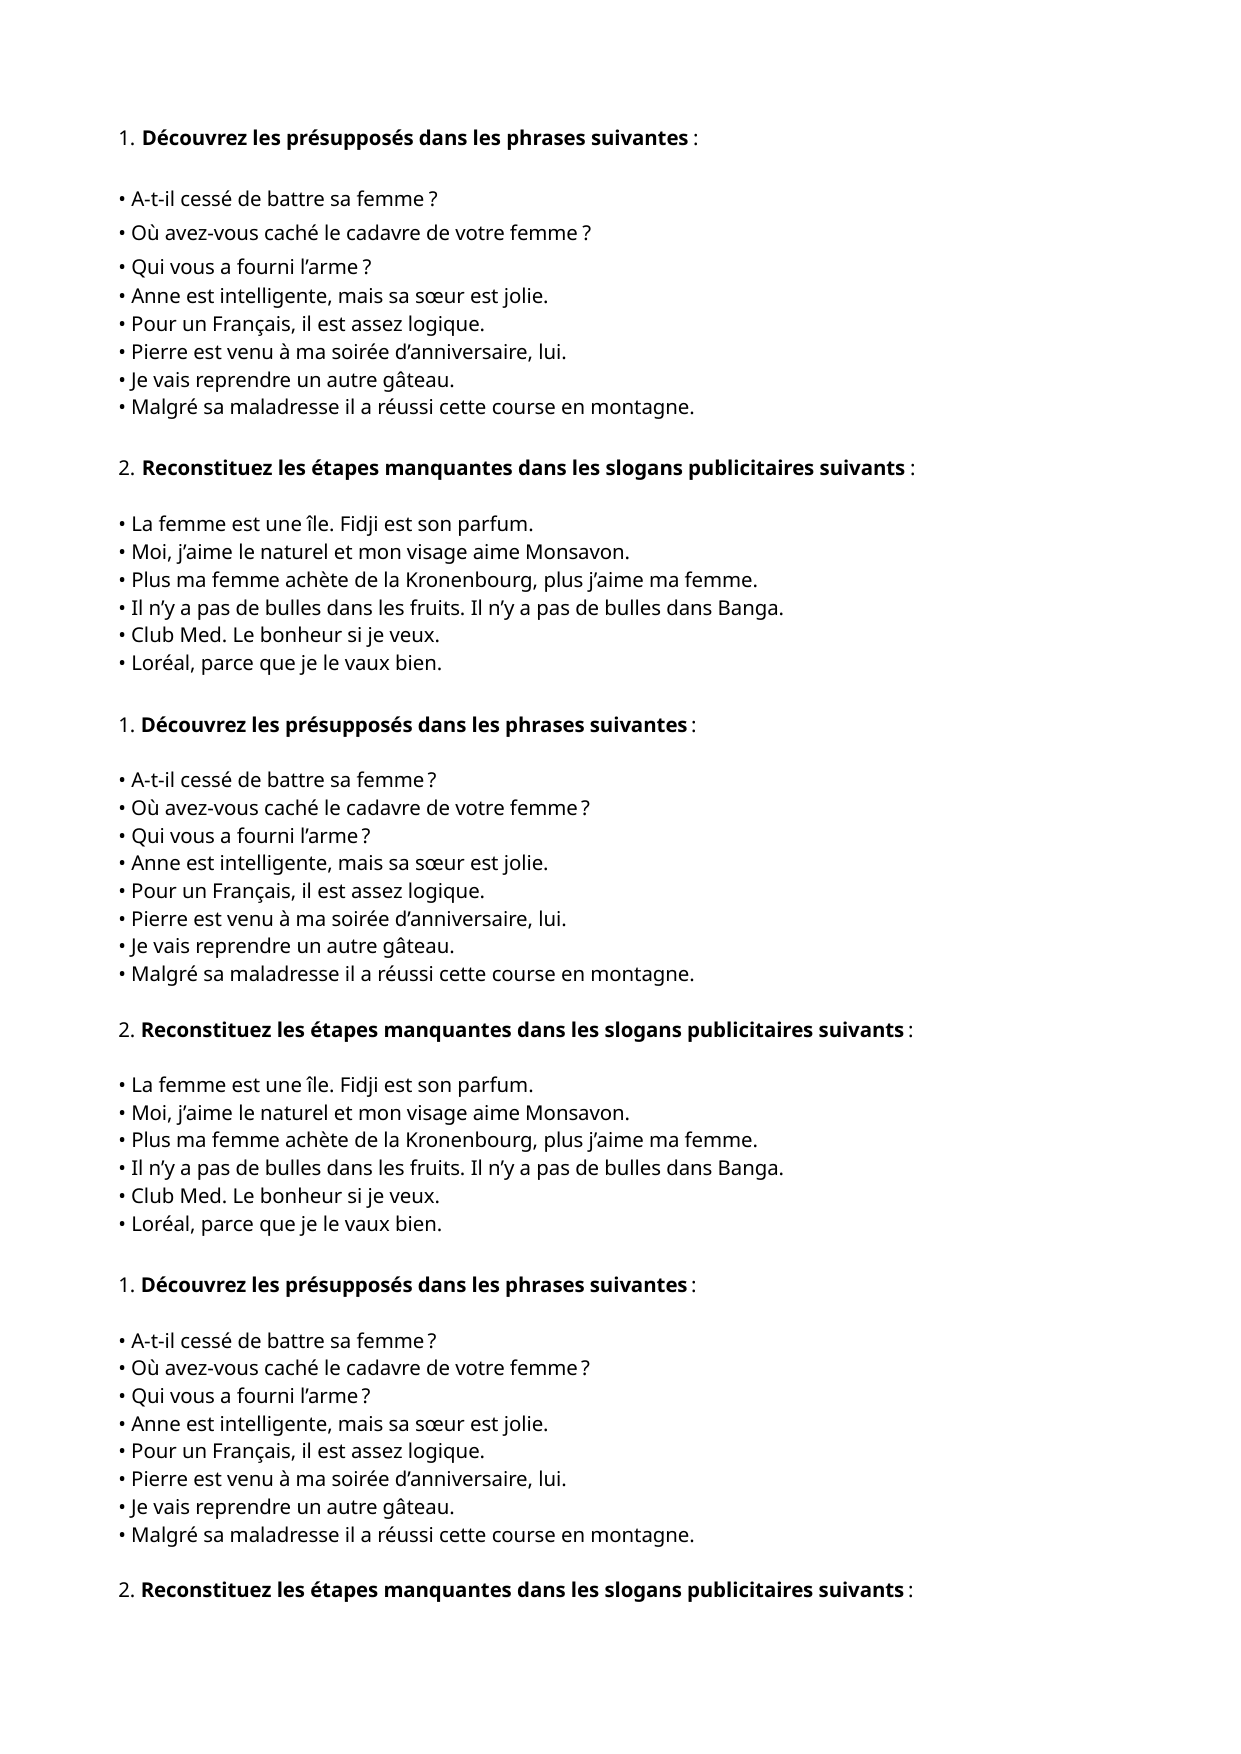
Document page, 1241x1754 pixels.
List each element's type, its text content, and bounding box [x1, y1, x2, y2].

text 1. Découvrez les présupposés dans les phrases suivantes : • A-t-il cessé de battre sa femme ? • Où avez-vous caché le cadavre de votre femme ? • Qui vous a fourni l’arme ? • Anne est intelligente, mais sa sœur est jolie. • Pour un Français, il est assez logique. • Pierre est venu à ma soirée d’anniversaire, lui. • Je vais reprendre un autre gâteau. • Malgré sa maladresse il a réussi cette course en montagne. 2. Reconstituez les étapes manquantes dans les slogans publicitaires suivants : • La femme est une île. Fidji est son parfum. • Moi, j’aime le naturel et mon visage aime Monsavon. • Plus ma femme achète de la Kronenbourg, plus j’aime ma femme. • Il n’y a pas de bulles dans les fruits. Il n’y a pas de bulles dans Banga. • Club Med. Le bonheur si je veux. • Loréal, parce que je le vaux bien. [118, 710, 1122, 1237]
text 1. Découvrez les présupposés dans les phrases suivantes : • A-t-il cessé de battre sa femme ? • Où avez-vous caché le cadavre de votre femme ? • Qui vous a fourni l’arme ? • Anne est intelligente, mais sa sœur est jolie. • Pour un Français, il est assez logique. • Pierre est venu à ma soirée d’anniversaire, lui. • Je vais reprendre un autre gâteau. • Malgré sa maladresse il a réussi cette course en montagne. 2. Reconstituez les étapes manquantes dans les slogans publicitaires suivants : [118, 1271, 1122, 1631]
text 1. Découvrez les présupposés dans les phrases suivantes : • A-t-il cessé de battre sa femme ? • Où avez-vous caché le cadavre de votre femme ? • Qui vous a fourni l’arme ? • Anne est intelligente, mais sa sœur est jolie. • Pour un Français, il est assez logique. • Pierre est venu à ma soirée d’anniversaire, lui. • Je vais reprendre un autre gâteau. • Malgré sa maladresse il a réussi cette course en montagne. 2. Reconstituez les étapes manquantes dans les slogans publicitaires suivants : • La femme est une île. Fidji est son parfum. • Moi, j’aime le naturel et mon visage aime Monsavon. • Plus ma femme achète de la Kronenbourg, plus j’aime ma femme. • Il n’y a pas de bulles dans les fruits. Il n’y a pas de bulles dans Banga. • Club Med. Le bonheur si je veux. • Loréal, parce que je le vaux bien. [118, 118, 1122, 676]
